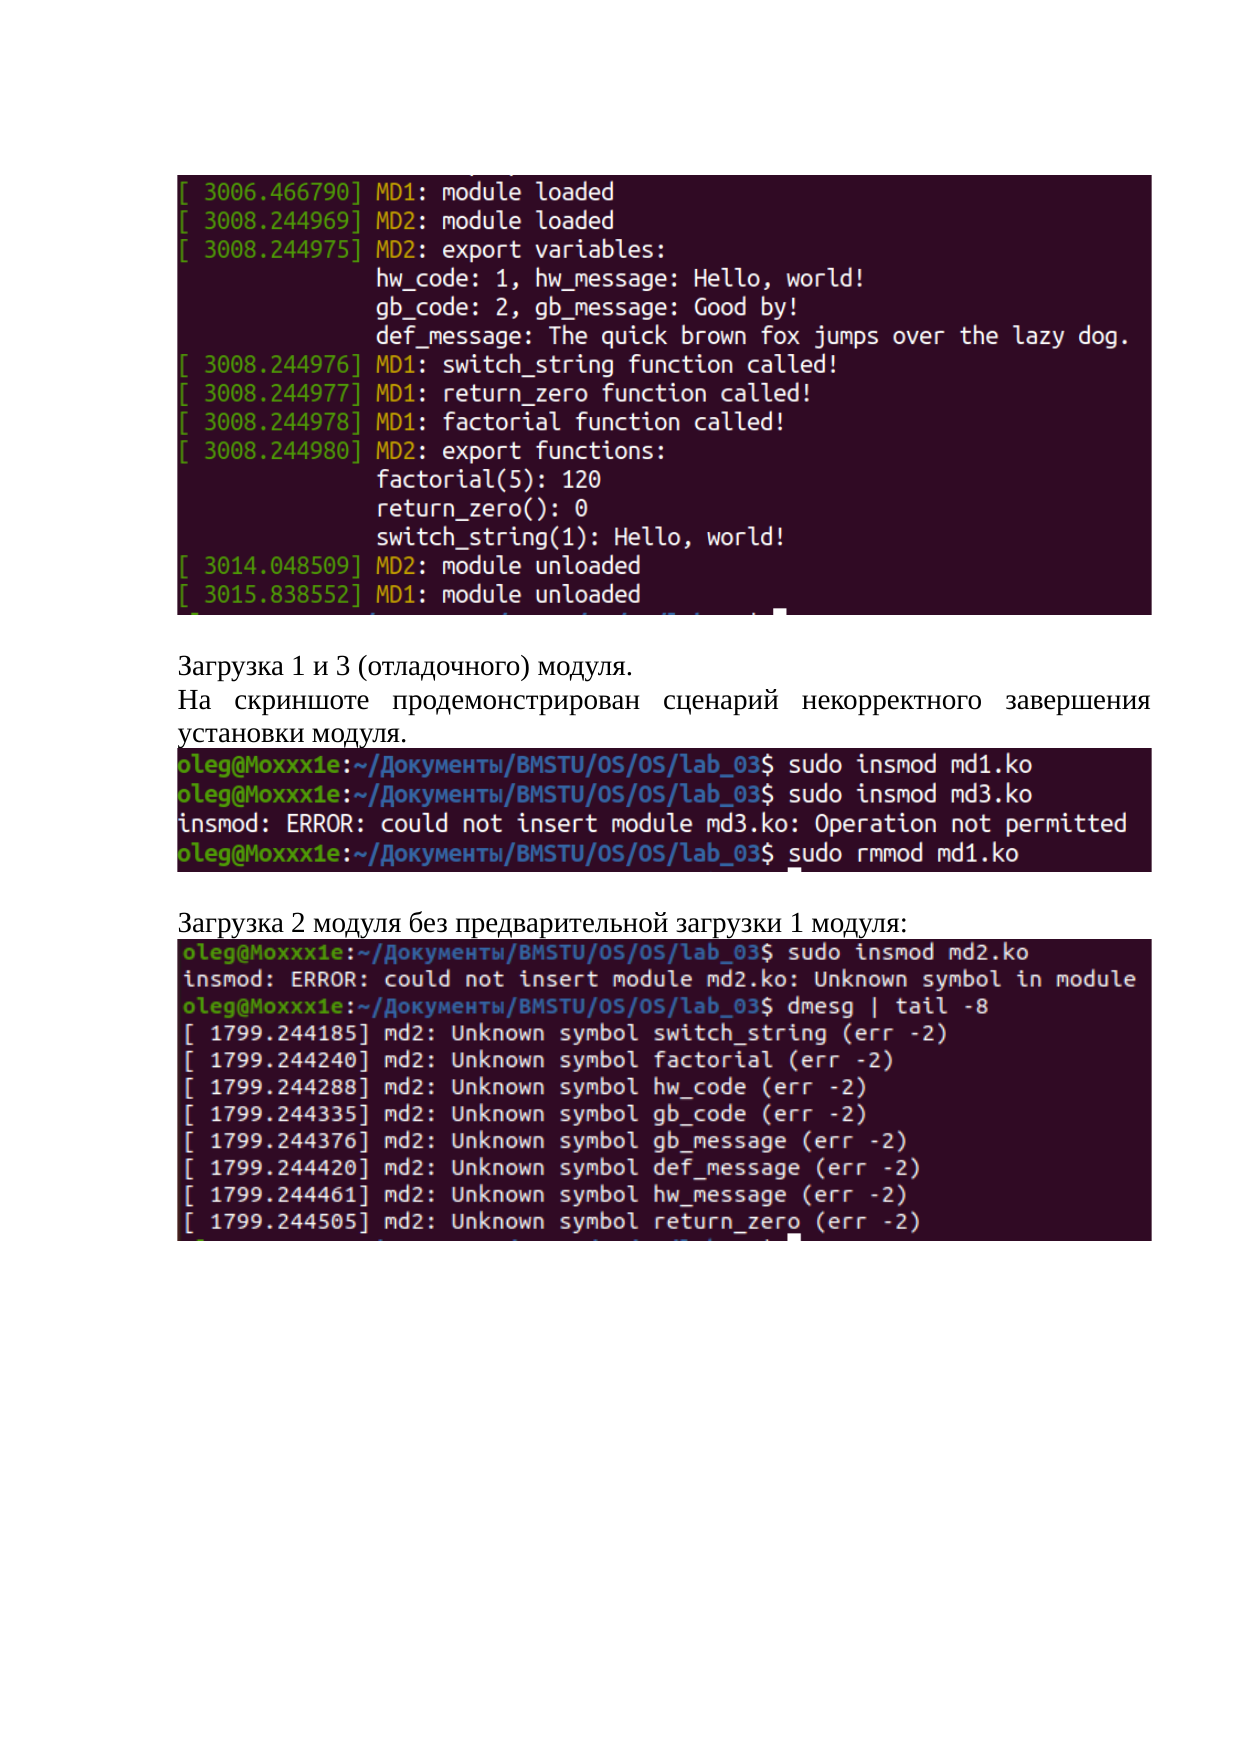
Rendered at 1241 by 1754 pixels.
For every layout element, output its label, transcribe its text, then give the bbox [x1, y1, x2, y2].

picture [177, 939, 1152, 1241]
picture [177, 175, 1152, 615]
text На скриншоте продемонстрирован сценарий некорректного завершения установки модуля. [177, 682, 1152, 748]
picture [177, 748, 1152, 872]
text Загрузка 1 и 3 (отладочного) модуля. [177, 648, 1152, 682]
text Загрузка 2 модуля без предварительной загрузки 1 модуля: [177, 906, 1152, 939]
